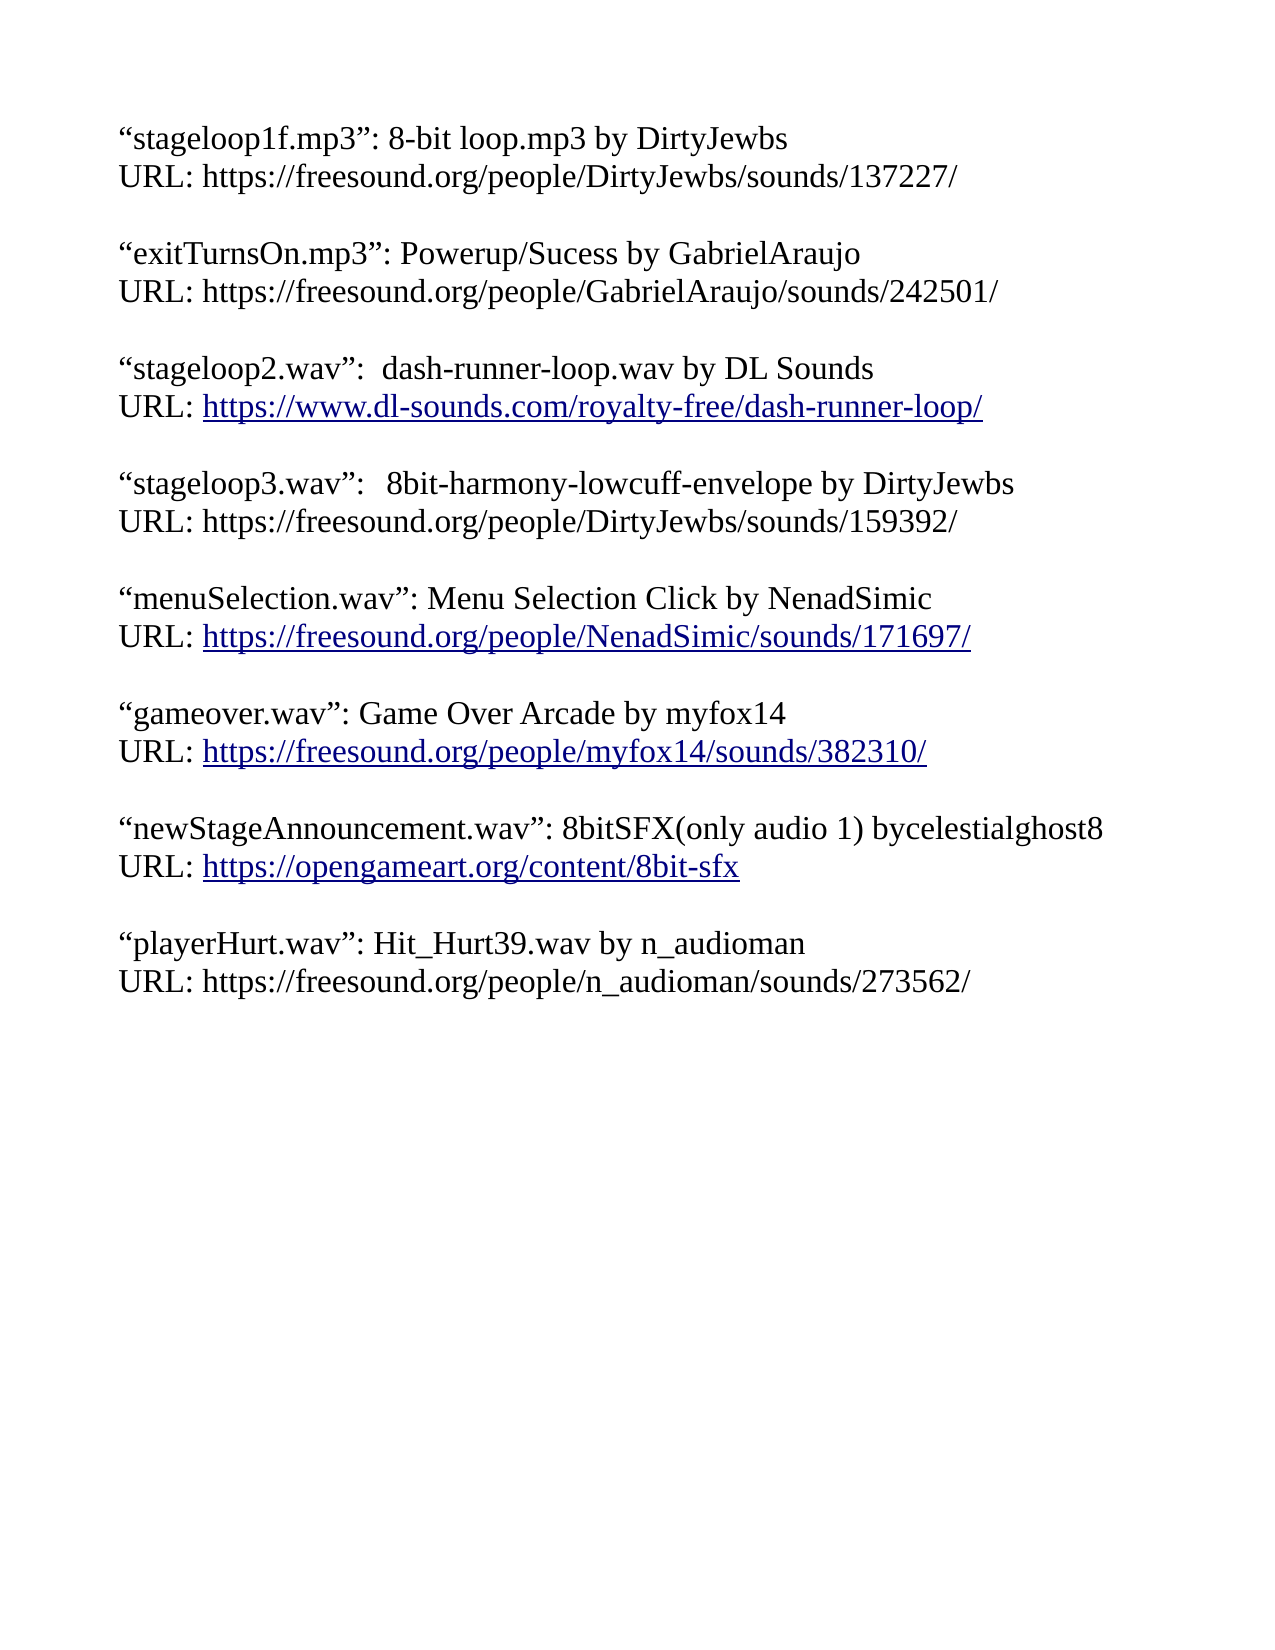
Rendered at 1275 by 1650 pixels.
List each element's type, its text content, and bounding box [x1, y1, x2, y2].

text “playerHurt.wav”: Hit_Hurt39.wav by n_audioman [118, 923, 1157, 961]
text URL: https://www.dl-sounds.com/royalty-free/dash-runner-loop/ [118, 386, 1157, 425]
text “newStageAnnouncement.wav”: 8bitSFX(only audio 1) bycelestialghost8 [118, 808, 1157, 846]
text URL: https://freesound.org/people/GabrielAraujo/sounds/242501/ [118, 271, 1157, 310]
text “menuSelection.wav”: Menu Selection Click by NenadSimic [118, 578, 1157, 616]
text “exitTurnsOn.mp3”: Powerup/Sucess by GabrielAraujo [118, 233, 1157, 271]
text URL: https://freesound.org/people/n_audioman/sounds/273562/ [118, 961, 1157, 1000]
text “gameover.wav”: Game Over Arcade by myfox14 [118, 693, 1157, 731]
text URL: https://freesound.org/people/DirtyJewbs/sounds/137227/ [118, 156, 1157, 195]
text URL: https://freesound.org/people/NenadSimic/sounds/171697/ [118, 616, 1157, 655]
text URL: https://freesound.org/people/DirtyJewbs/sounds/159392/ [118, 501, 1157, 540]
text URL: https://opengameart.org/content/8bit-sfx [118, 846, 1157, 885]
text “stageloop2.wav”: dash-runner-loop.wav by DL Sounds [118, 348, 1157, 386]
text “stageloop1f.mp3”: 8-bit loop.mp3 by DirtyJewbs [118, 118, 1157, 156]
text “stageloop3.wav”: 8bit-harmony-lowcuff-envelope by DirtyJewbs [118, 463, 1157, 501]
text URL: https://freesound.org/people/myfox14/sounds/382310/ [118, 731, 1157, 770]
